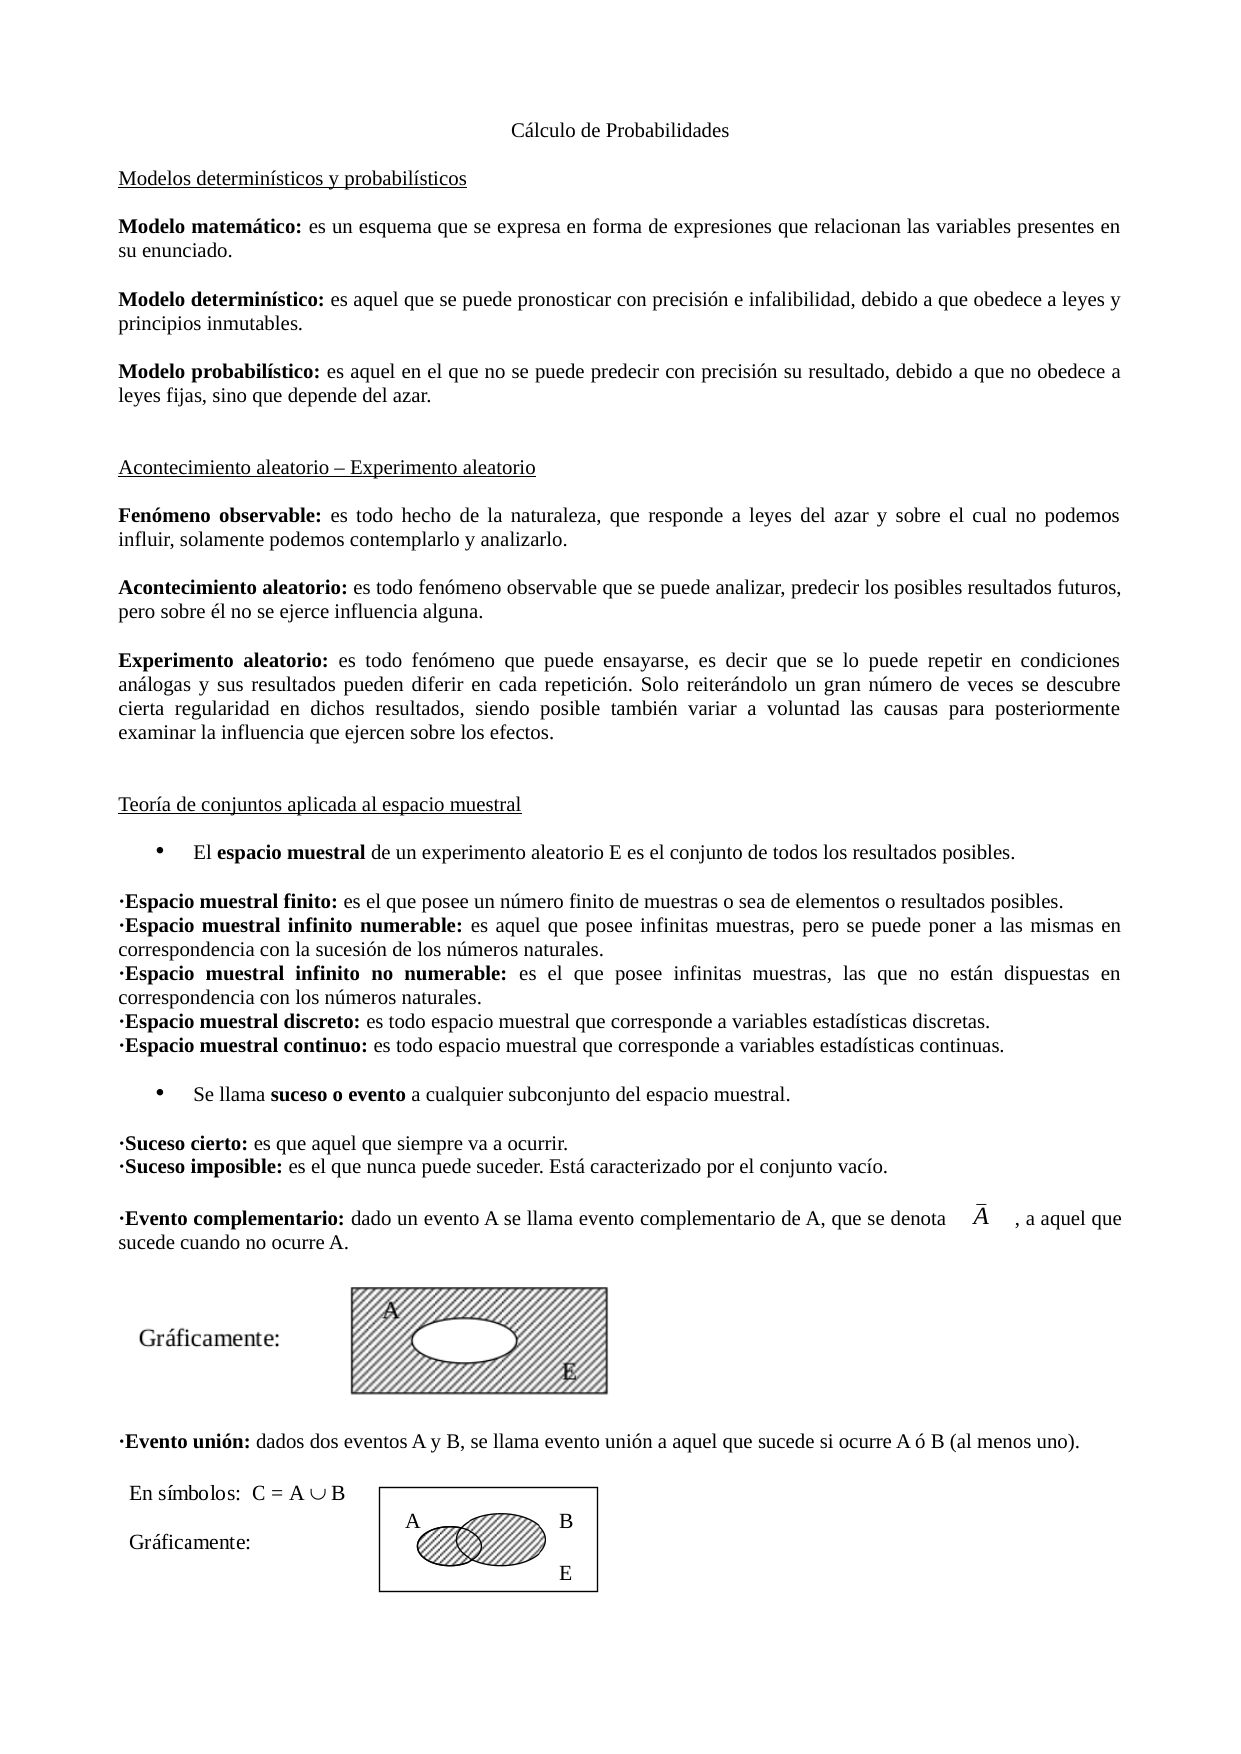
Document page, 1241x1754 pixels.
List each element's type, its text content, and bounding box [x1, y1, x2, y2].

text ·Suceso imposible: es el que nunca puede suceder. Está caracterizado por el conjunto vacío. [118, 1154, 1122, 1178]
text Experimento aleatorio: es todo fenómeno que puede ensayarse, es decir que se lo puede repetir en condiciones análogas y sus resultados pueden diferir en cada repetición. Solo reiterándolo un gran número de veces se descubre cierta regularidad en dichos resultados, siendo posible también variar a voluntad las causas para posteriormente examinar la influencia que ejercen sobre los efectos. [118, 647, 1122, 744]
text Teoría de conjuntos aplicada al espacio muestral [118, 792, 1122, 816]
text Acontecimiento aleatorio: es todo fenómeno observable que se puede analizar, predecir los posibles resultados futuros, pero sobre él no se ejerce influencia alguna. [118, 575, 1122, 623]
list Se llama suceso o evento a cualquier subconjunto del espacio muestral. [156, 1081, 1122, 1106]
picture [118, 1477, 610, 1601]
text ·Evento unión: dados dos eventos A y B, se llama evento unión a aquel que sucede si ocurre A ó B (al menos uno). [118, 1429, 1122, 1453]
text Cálculo de Probabilidades [118, 118, 1122, 142]
text ·Espacio muestral continuo: es todo espacio muestral que corresponde a variables estadísticas continuas. [118, 1033, 1122, 1057]
list El espacio muestral de un experimento aleatorio E es el conjunto de todos los resultados posibles. [156, 840, 1122, 865]
picture [118, 1278, 615, 1405]
text Modelo probabilístico: es aquel en el que no se puede predecir con precisión su resultado, debido a que no obedece a leyes fijas, sino que depende del azar. [118, 359, 1122, 407]
text Modelos determinísticos y probabilísticos [118, 166, 1122, 190]
text ·Suceso cierto: es que aquel que siempre va a ocurrir. [118, 1130, 1122, 1154]
text ·Espacio muestral infinito numerable: es aquel que posee infinitas muestras, pero se puede poner a las mismas en correspondencia con la sucesión de los números naturales. [118, 913, 1122, 961]
text Fenómeno observable: es todo hecho de la naturaleza, que responde a leyes del azar y sobre el cual no podemos influir, solamente podemos contemplarlo y analizarlo. [118, 503, 1122, 551]
text ·Evento complementario: dado un evento A se llama evento complementario de A, que se denota , a aquel que sucede cuando no ocurre A. [118, 1203, 1122, 1254]
text Modelo matemático: es un esquema que se expresa en forma de expresiones que relacionan las variables presentes en su enunciado. [118, 214, 1122, 262]
text Acontecimiento aleatorio – Experimento aleatorio [118, 455, 1122, 479]
text ·Espacio muestral discreto: es todo espacio muestral que corresponde a variables estadísticas discretas. [118, 1009, 1122, 1033]
text ·Espacio muestral finito: es el que posee un número finito de muestras o sea de elementos o resultados posibles. [118, 889, 1122, 913]
text Modelo determinístico: es aquel que se puede pronosticar con precisión e infalibilidad, debido a que obedece a leyes y principios inmutables. [118, 287, 1122, 335]
text ·Espacio muestral infinito no numerable: es el que posee infinitas muestras, las que no están dispuestas en correspondencia con los números naturales. [118, 961, 1122, 1009]
